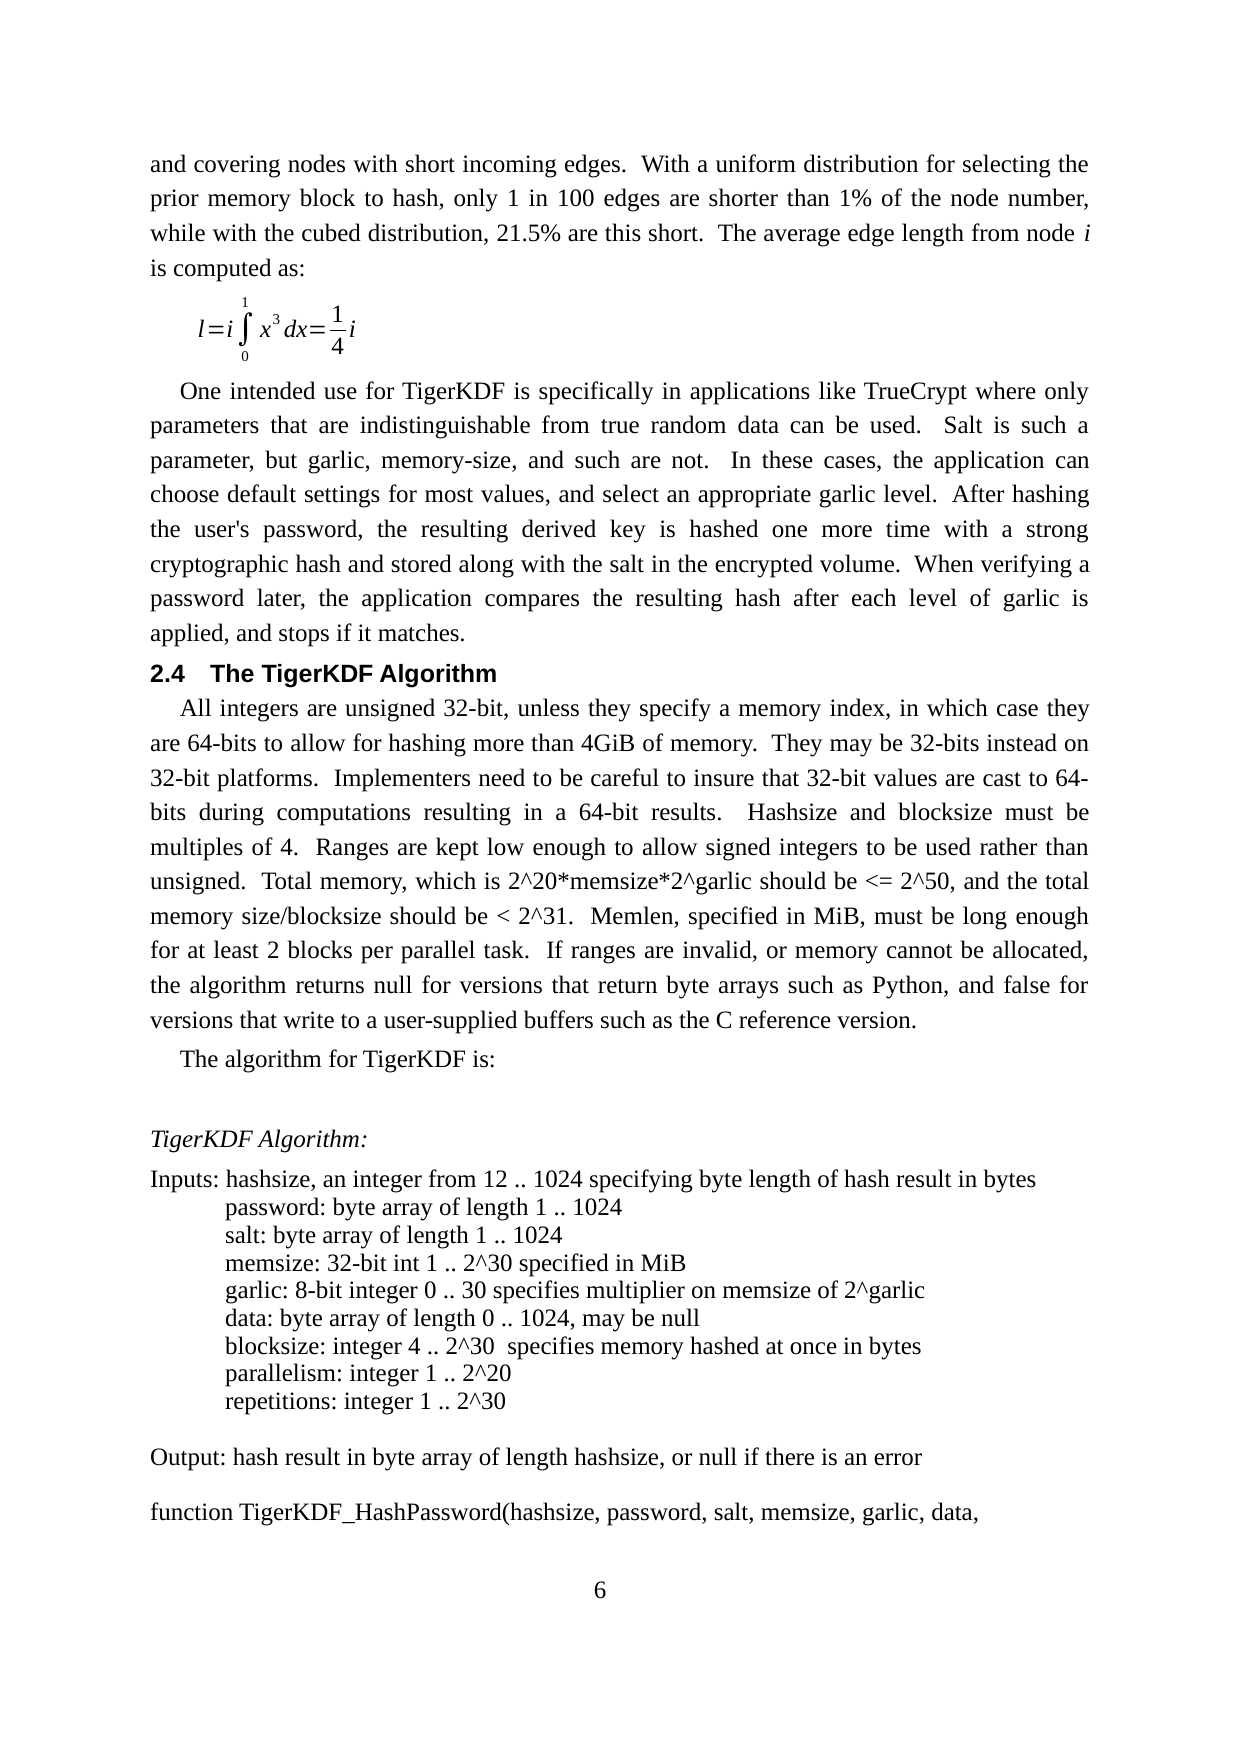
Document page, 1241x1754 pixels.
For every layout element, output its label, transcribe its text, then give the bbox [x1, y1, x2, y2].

text and covering nodes with short incoming edges. With a uniform distribution for selecting the prior memory block to hash, only 1 in 100 edges are shorter than 1% of the node number, while with the cubed distribution, 21.5% are this short. The average edge length from node i is computed as: [150, 150, 1091, 281]
text salt: byte array of length 1 .. 1024 [150, 1221, 1091, 1249]
text memsize: 32-bit int 1 .. 2^30 specified in MiB [150, 1249, 1091, 1276]
subtitle The TigerKDF Algorithm [150, 660, 1091, 688]
text TigerKDF Algorithm: [150, 1125, 1091, 1153]
text function TigerKDF_HashPassword(hashsize, password, salt, memsize, garlic, data, [150, 1498, 1091, 1526]
text repetitions: integer 1 .. 2^30 [150, 1387, 1091, 1415]
text garlic: 8-bit integer 0 .. 30 specifies multiplier on memsize of 2^garlic [150, 1276, 1091, 1304]
text Output: hash result in byte array of length hashsize, or null if there is an error [150, 1443, 1091, 1470]
text One intended use for TigerKDF is specifically in applications like TrueCrypt where only parameters that are indistinguishable from true random data can be used. Salt is such a parameter, but garlic, memory-size, and such are not. In these cases, the application can choose default settings for most values, and select an appropriate garlic level. After hashing the user's password, the resulting derived key is hashed one more time with a strong cryptographic hash and stored along with the salt in the encrypted volume. When verifying a password later, the application compares the resulting hash after each level of garlic is applied, and stops if it matches. [150, 377, 1091, 647]
text password: byte array of length 1 .. 1024 [150, 1193, 1091, 1221]
text blocksize: integer 4 .. 2^30 specifies memory hashed at once in bytes [150, 1332, 1091, 1359]
text parallelism: integer 1 .. 2^20 [150, 1359, 1091, 1387]
text The algorithm for TigerKDF is: [150, 1046, 1091, 1073]
text All integers are unsigned 32-bit, unless they specify a memory index, in which case they are 64-bits to allow for hashing more than 4GiB of memory. They may be 32-bits instead on 32-bit platforms. Implementers need to be careful to insure that 32-bit values are cast to 64-bits during computations resulting in a 64-bit results. Hashsize and blocksize must be multiples of 4. Ranges are kept low enough to allow signed integers to be used rather than unsigned. Total memory, which is 2^20*memsize*2^garlic should be <= 2^50, and the total memory size/blocksize should be < 2^31. Memlen, specified in MiB, must be long enough for at least 2 blocks per parallel task. If ranges are invalid, or memory cannot be allocated, the algorithm returns null for versions that return byte arrays such as Python, and false for versions that write to a user-supplied buffers such as the C reference version. [150, 694, 1091, 1033]
text data: byte array of length 0 .. 1024, may be null [150, 1304, 1091, 1332]
text Inputs: hashsize, an integer from 12 .. 1024 specifying byte length of hash result in bytes [150, 1166, 1091, 1193]
